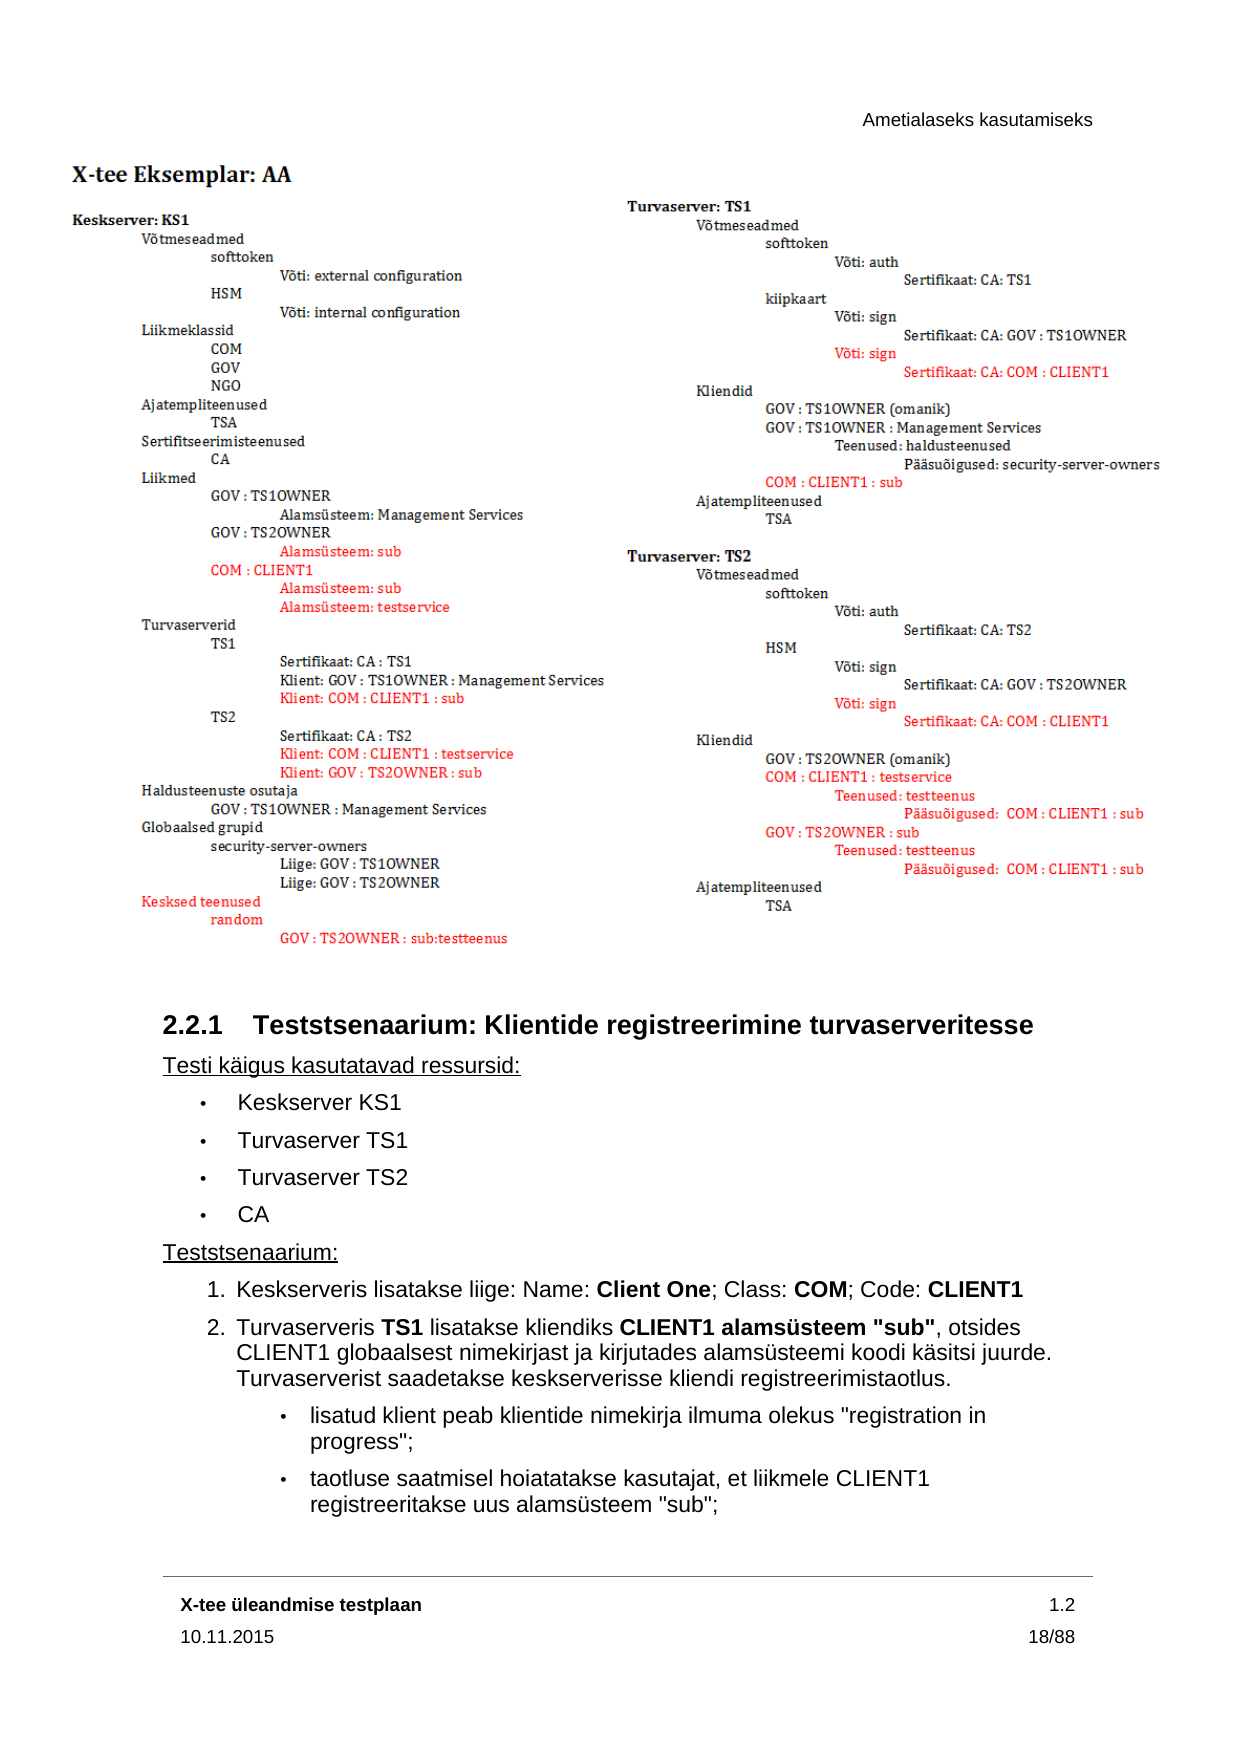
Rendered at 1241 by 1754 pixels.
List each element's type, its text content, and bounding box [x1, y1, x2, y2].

text Testi käigus kasutatavad ressursid: [162, 1052, 1093, 1078]
list Keskserver KS1 [200, 1090, 1093, 1116]
subtitle Teststsenaarium: Klientide registreerimine turvaserveritesse [162, 1010, 1093, 1040]
list Turvaserveris TS1 lisatakse kliendiks CLIENT1 alamsüsteem "sub", otsides CLIENT1 globaalsest nimekirjast ja kirjutades alamsüsteemi koodi käsitsi juurde. Turvaserverist saadetakse keskserverisse kliendi registreerimistaotlus. [207, 1314, 1093, 1391]
text Teststsenaarium: [162, 1239, 1093, 1265]
list Keskserveris lisatakse liige: Name: Client One; Class: COM; Code: CLIENT1 [207, 1277, 1093, 1302]
list taotluse saatmisel hoiatatakse kasutajat, et liikmele CLIENT1 registreeritakse uus alamsüsteem "sub"; [280, 1466, 1093, 1517]
list Turvaserver TS1 [200, 1127, 1093, 1153]
list CA [200, 1202, 1093, 1228]
list lisatud klient peab klientide nimekirja ilmuma olekus "registration in progress"; [280, 1403, 1093, 1454]
picture [67, 159, 1188, 959]
list Turvaserver TS2 [200, 1165, 1093, 1190]
